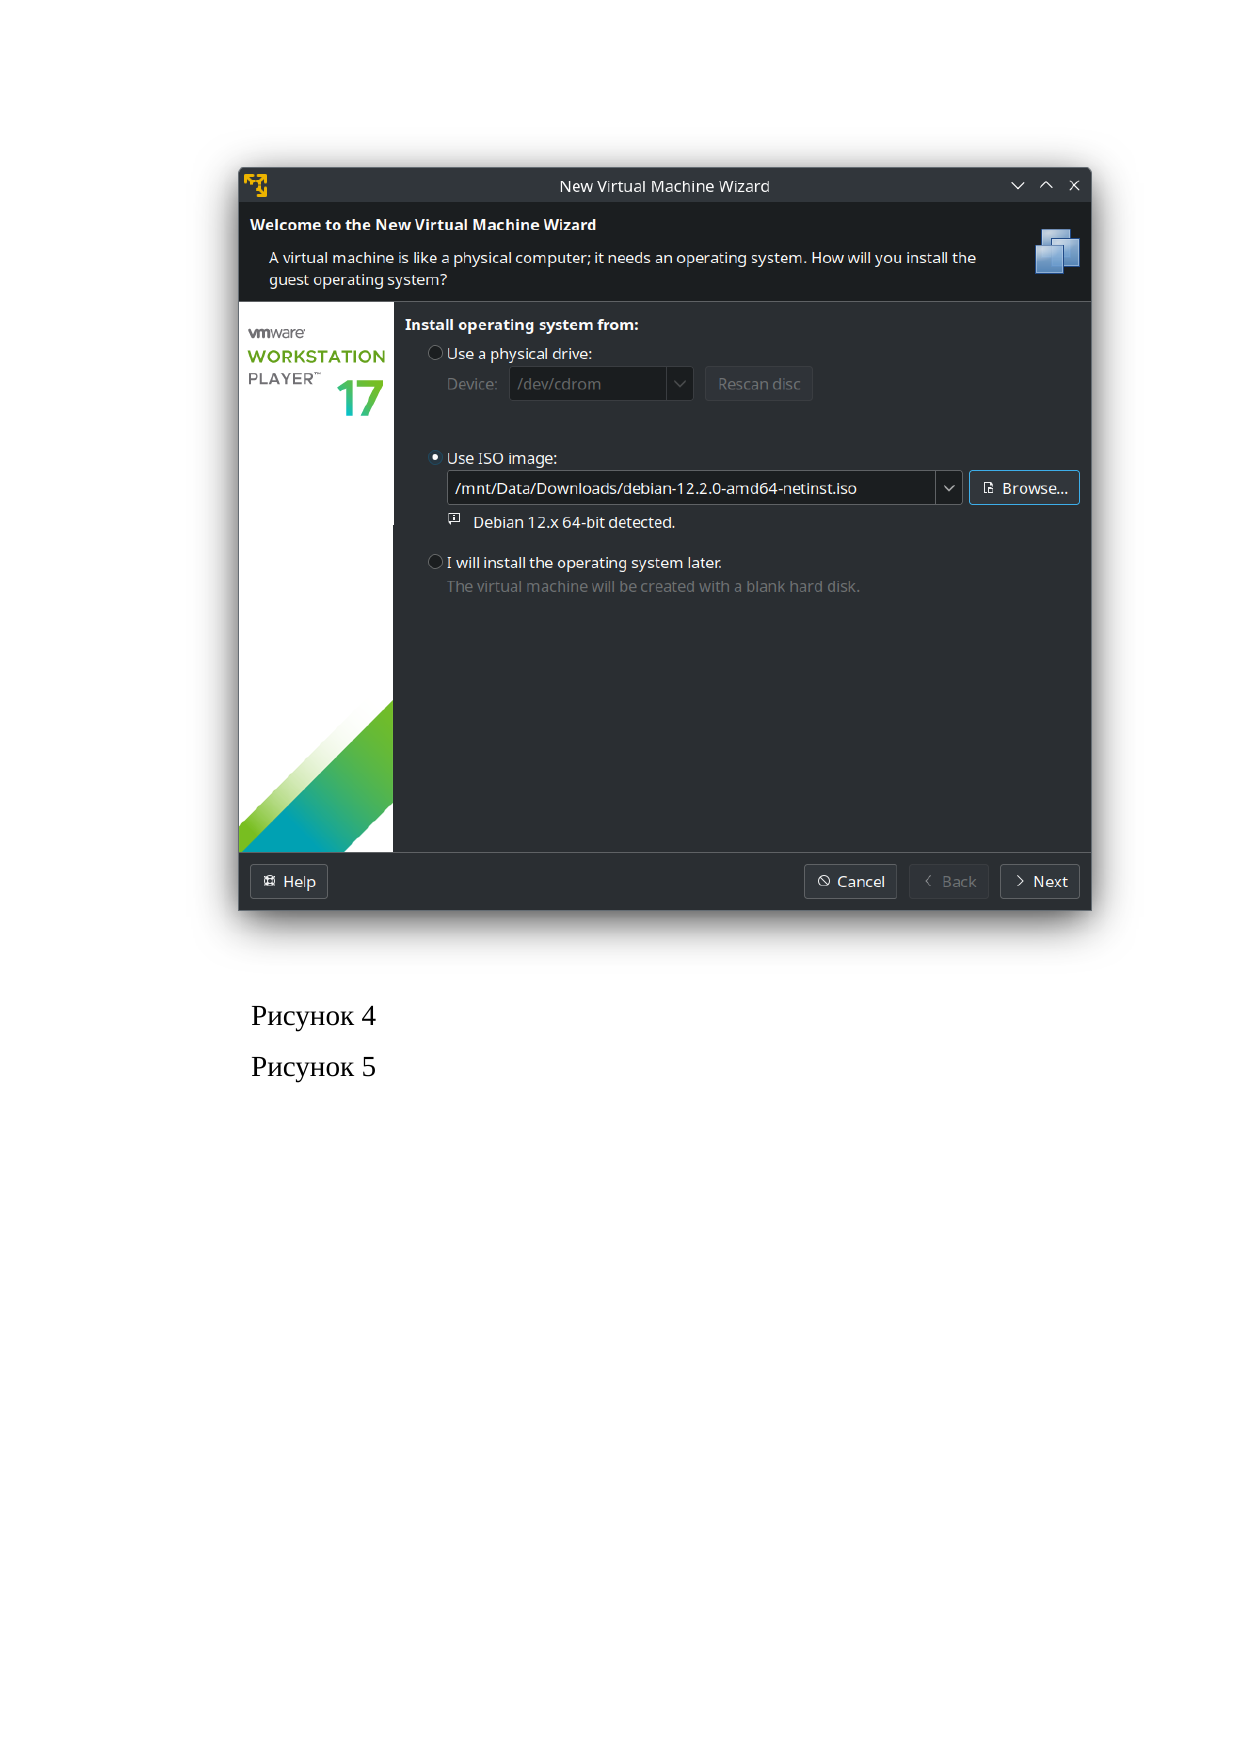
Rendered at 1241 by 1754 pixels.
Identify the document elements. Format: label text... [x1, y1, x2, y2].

text Рисунок 4 [177, 982, 1152, 1032]
text Рисунок 5 [177, 1049, 1152, 1082]
picture [177, 118, 1152, 982]
